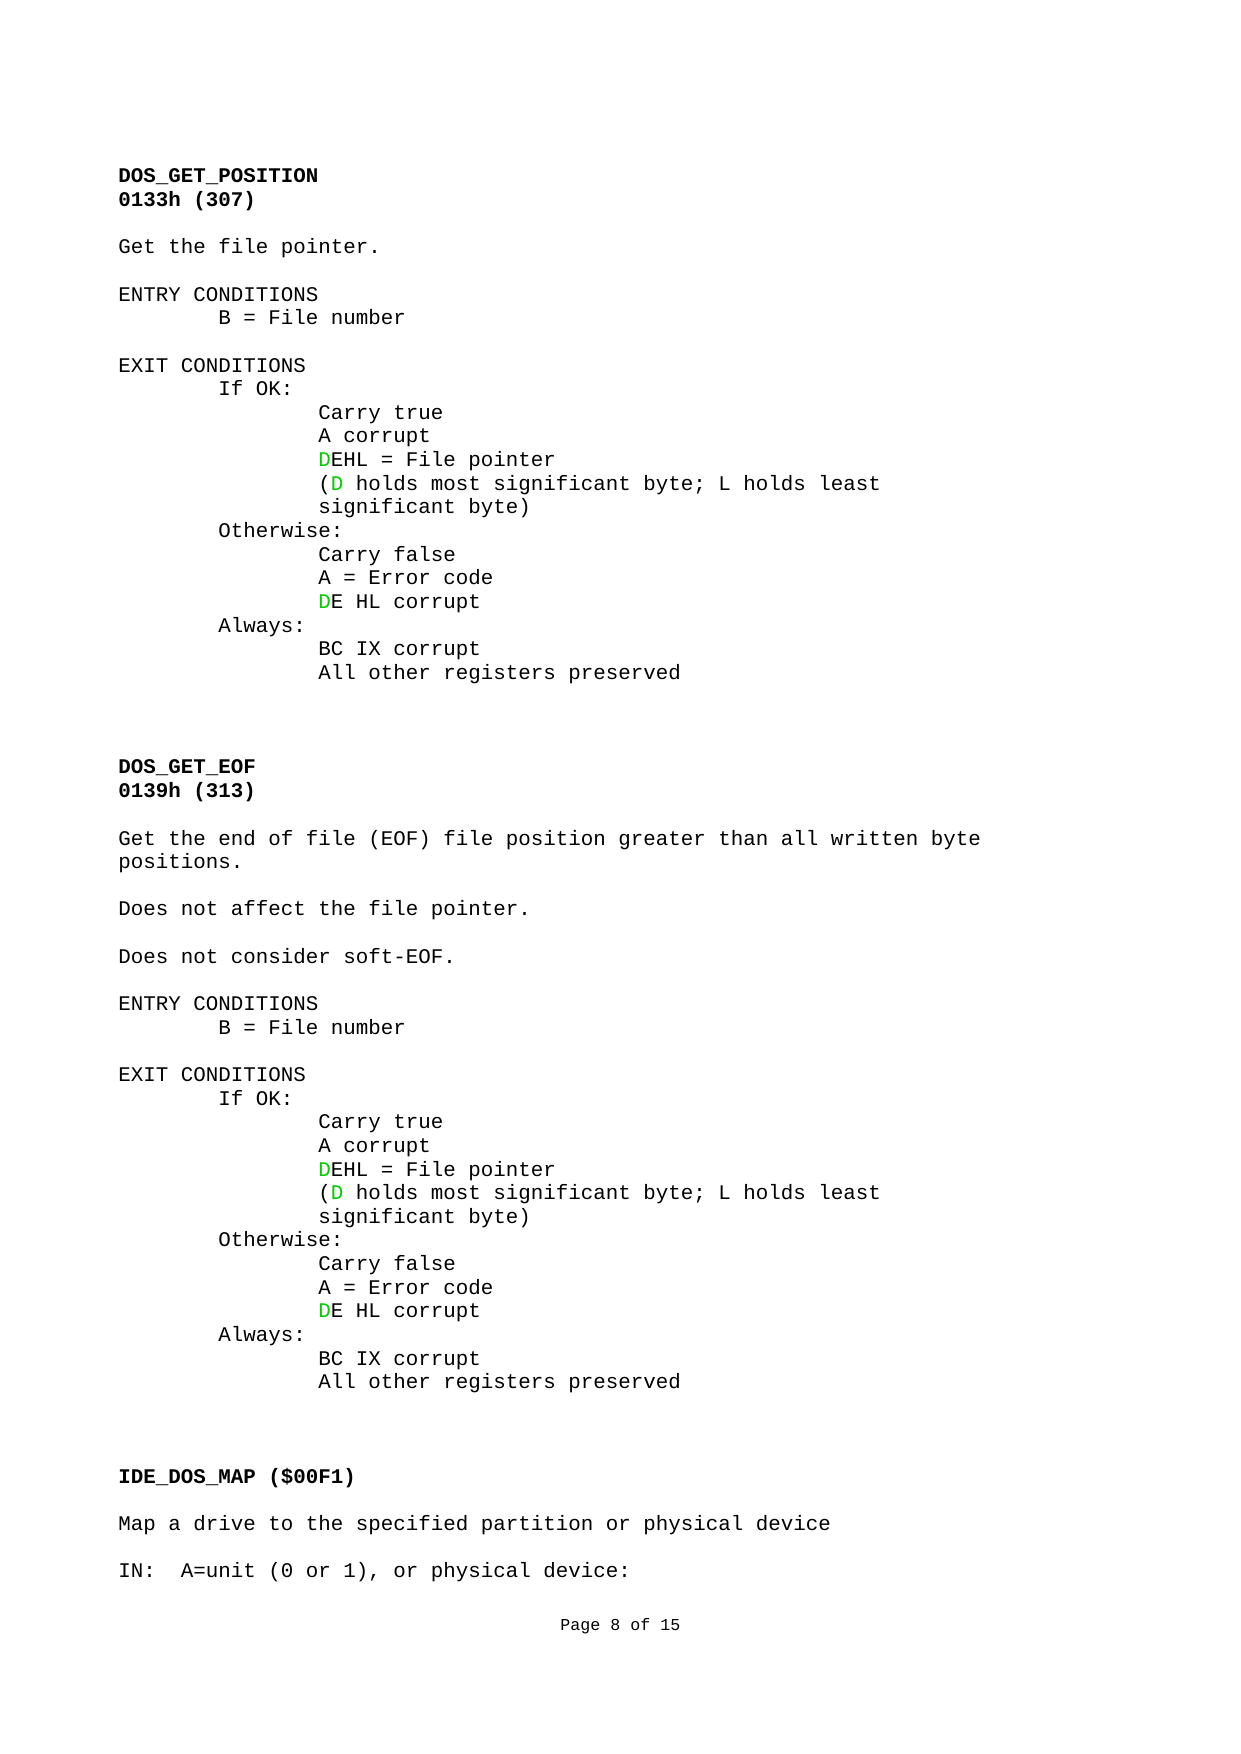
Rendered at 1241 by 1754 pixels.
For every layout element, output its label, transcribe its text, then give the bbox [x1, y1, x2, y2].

text Get the file pointer. [118, 236, 1122, 260]
text IDE_DOS_MAP ($00F1) [118, 1466, 1122, 1489]
text A corrupt [118, 1135, 1122, 1158]
text DE HL corrupt [118, 591, 1122, 615]
text If OK: [118, 1088, 1122, 1111]
text Carry false [118, 1253, 1122, 1277]
text Carry false [118, 544, 1122, 567]
text Otherwise: [118, 520, 1122, 544]
text Does not consider soft-EOF. [118, 946, 1122, 969]
text A = Error code [118, 567, 1122, 591]
text 0133h (307) [118, 189, 1122, 213]
text significant byte) [118, 496, 1122, 520]
text B = File number [118, 307, 1122, 331]
text If OK: [118, 378, 1122, 402]
text Carry true [118, 402, 1122, 426]
text Carry true [118, 1111, 1122, 1135]
text BC IX corrupt [118, 638, 1122, 662]
text EXIT CONDITIONS [118, 1064, 1122, 1088]
text DOS_GET_POSITION [118, 165, 1122, 189]
text BC IX corrupt [118, 1348, 1122, 1371]
text significant byte) [118, 1206, 1122, 1229]
text 0139h (313) [118, 780, 1122, 804]
text IN: A=unit (0 or 1), or physical device: [118, 1561, 1122, 1584]
text (D holds most significant byte; L holds least [118, 1182, 1122, 1206]
text All other registers preserved [118, 1371, 1122, 1395]
text EXIT CONDITIONS [118, 354, 1122, 378]
text A = Error code [118, 1277, 1122, 1300]
text positions. [118, 851, 1122, 875]
text Always: [118, 615, 1122, 638]
text DEHL = File pointer [118, 1158, 1122, 1182]
text Map a drive to the specified partition or physical device [118, 1513, 1122, 1537]
text Otherwise: [118, 1229, 1122, 1253]
text DE HL corrupt [118, 1300, 1122, 1324]
text Get the end of file (EOF) file position greater than all written byte [118, 827, 1122, 851]
text (D holds most significant byte; L holds least [118, 473, 1122, 496]
text A corrupt [118, 426, 1122, 449]
text ENTRY CONDITIONS [118, 284, 1122, 307]
text B = File number [118, 1017, 1122, 1040]
text DOS_GET_EOF [118, 757, 1122, 780]
text Always: [118, 1324, 1122, 1348]
text Does not affect the file pointer. [118, 898, 1122, 922]
text All other registers preserved [118, 662, 1122, 686]
text ENTRY CONDITIONS [118, 993, 1122, 1017]
text DEHL = File pointer [118, 449, 1122, 473]
